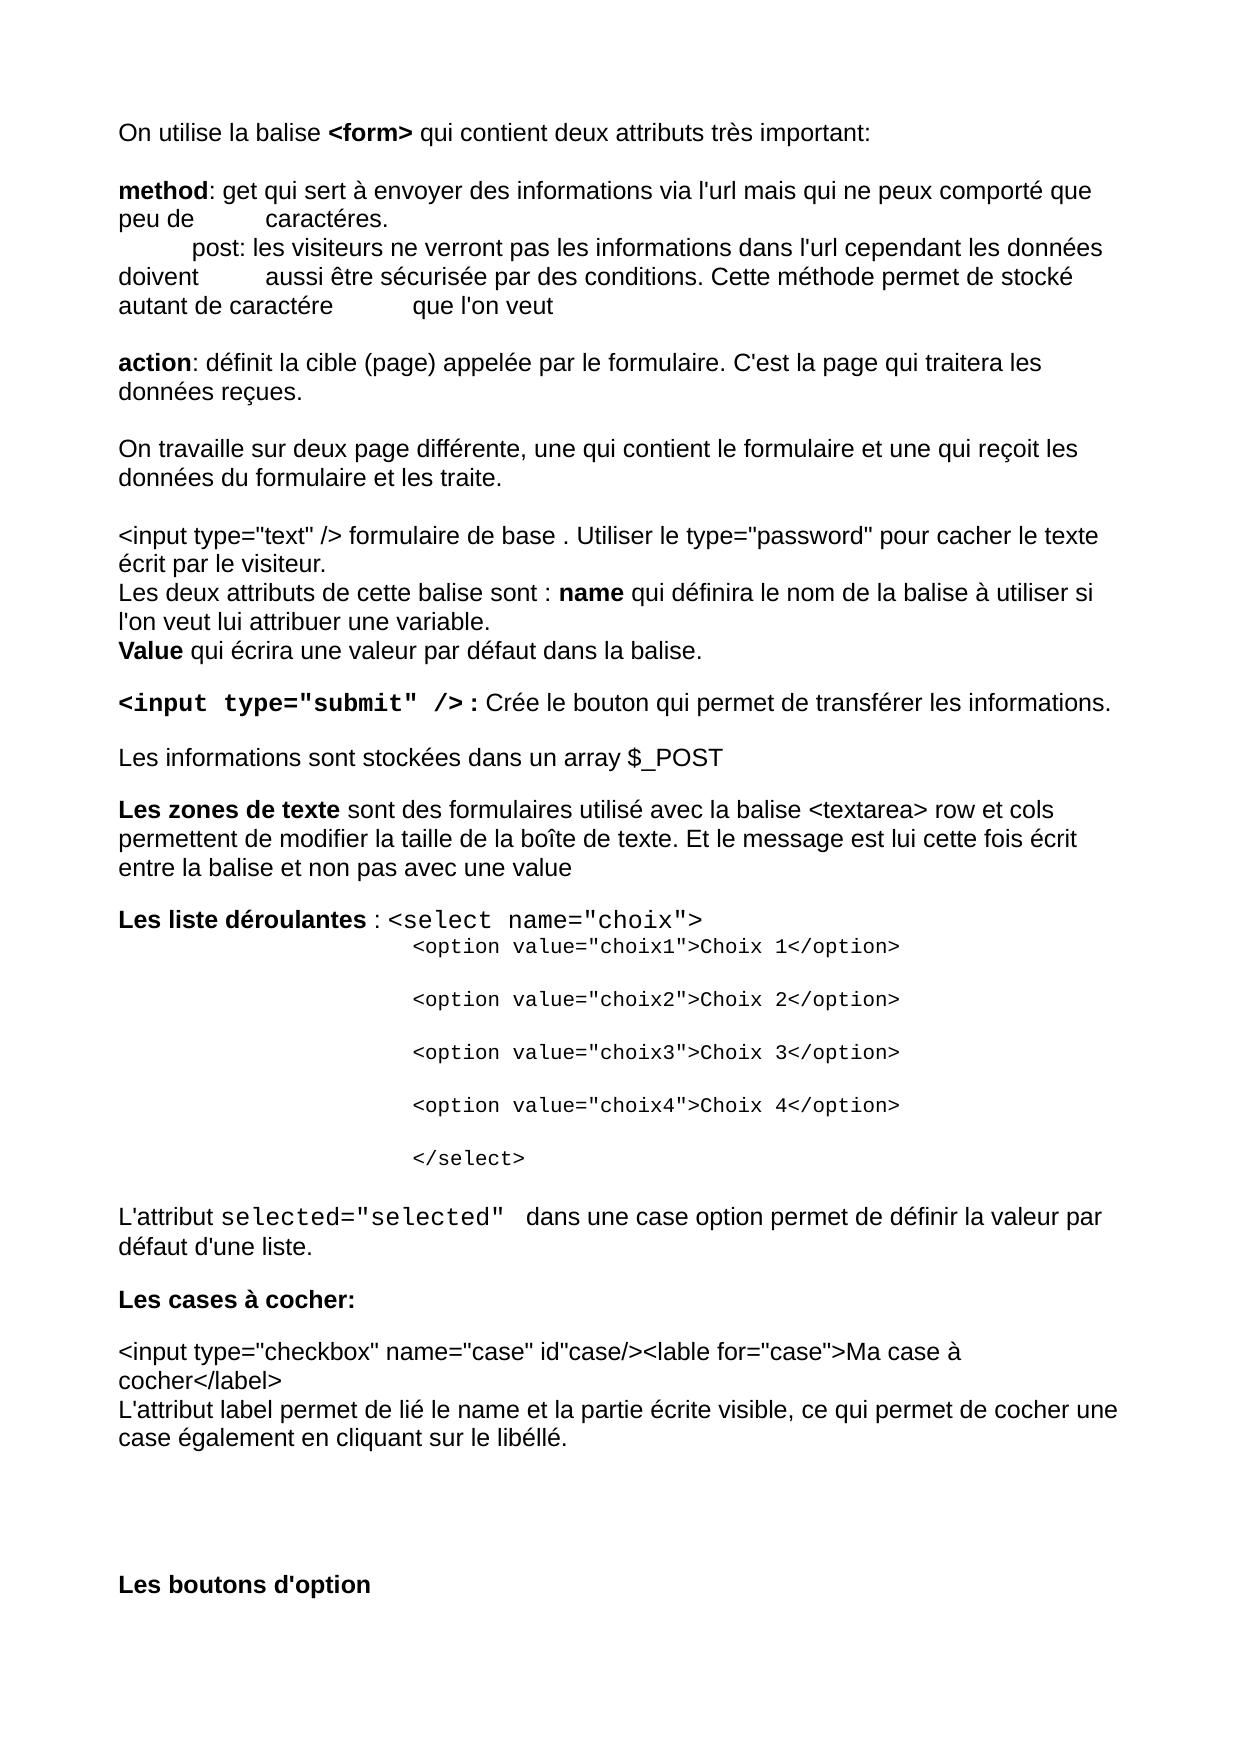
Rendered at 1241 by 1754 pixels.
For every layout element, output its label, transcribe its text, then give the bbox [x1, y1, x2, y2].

text <input type="checkbox" name="case" id"case/><lable for="case">Ma case à cocher</label> [118, 1337, 1122, 1395]
text L'attribut selected="selected" dans une case option permet de définir la valeur par défaut d'une liste. [118, 1201, 1122, 1261]
text Value qui écrira une valeur par défaut dans la balise. [118, 636, 1122, 664]
text Les deux attributs de cette balise sont : name qui définira le nom de la balise à utiliser si l'on veut lui attribuer une variable. [118, 578, 1122, 636]
text Les liste déroulantes : <select name="choix"> [118, 905, 1122, 936]
text method: get qui sert à envoyer des informations via l'url mais qui ne peux comporté que peu de caractéres. [118, 176, 1122, 233]
text post: les visiteurs ne verront pas les informations dans l'url cependant les données doivent aussi être sécurisée par des conditions. Cette méthode permet de stocké autant de caractére que l'on veut [118, 233, 1122, 319]
text <option value="choix4">Choix 4</option> [118, 1095, 1122, 1119]
text Les zones de texte sont des formulaires utilisé avec la balise <textarea> row et cols permettent de modifier la taille de la boîte de texte. Et le message est lui cette fois écrit entre la balise et non pas avec une value [118, 795, 1122, 881]
text On travaille sur deux page différente, une qui contient le formulaire et une qui reçoit les données du formulaire et les traite. [118, 434, 1122, 492]
text <option value="choix1">Choix 1</option> [118, 936, 1122, 959]
text <option value="choix3">Choix 3</option> [118, 1042, 1122, 1066]
text On utilise la balise <form> qui contient deux attributs très important: [118, 118, 1122, 147]
text L'attribut label permet de lié le name et la partie écrite visible, ce qui permet de cocher une [118, 1395, 1122, 1423]
text Les informations sont stockées dans un array $_POST [118, 743, 1122, 771]
text Les boutons d'option [118, 1570, 1122, 1599]
text <input type="text" /> formulaire de base . Utiliser le type="password" pour cacher le texte écrit par le visiteur. [118, 521, 1122, 578]
text <option value="choix2">Choix 2</option> [118, 989, 1122, 1013]
text <input type="submit" /> : Crée le bouton qui permet de transférer les informations. [118, 688, 1122, 719]
text case également en cliquant sur le libéllé. [118, 1423, 1122, 1452]
text action: définit la cible (page) appelée par le formulaire. C'est la page qui traitera les données reçues. [118, 348, 1122, 406]
text Les cases à cocher: [118, 1285, 1122, 1313]
text </select> [118, 1148, 1122, 1172]
